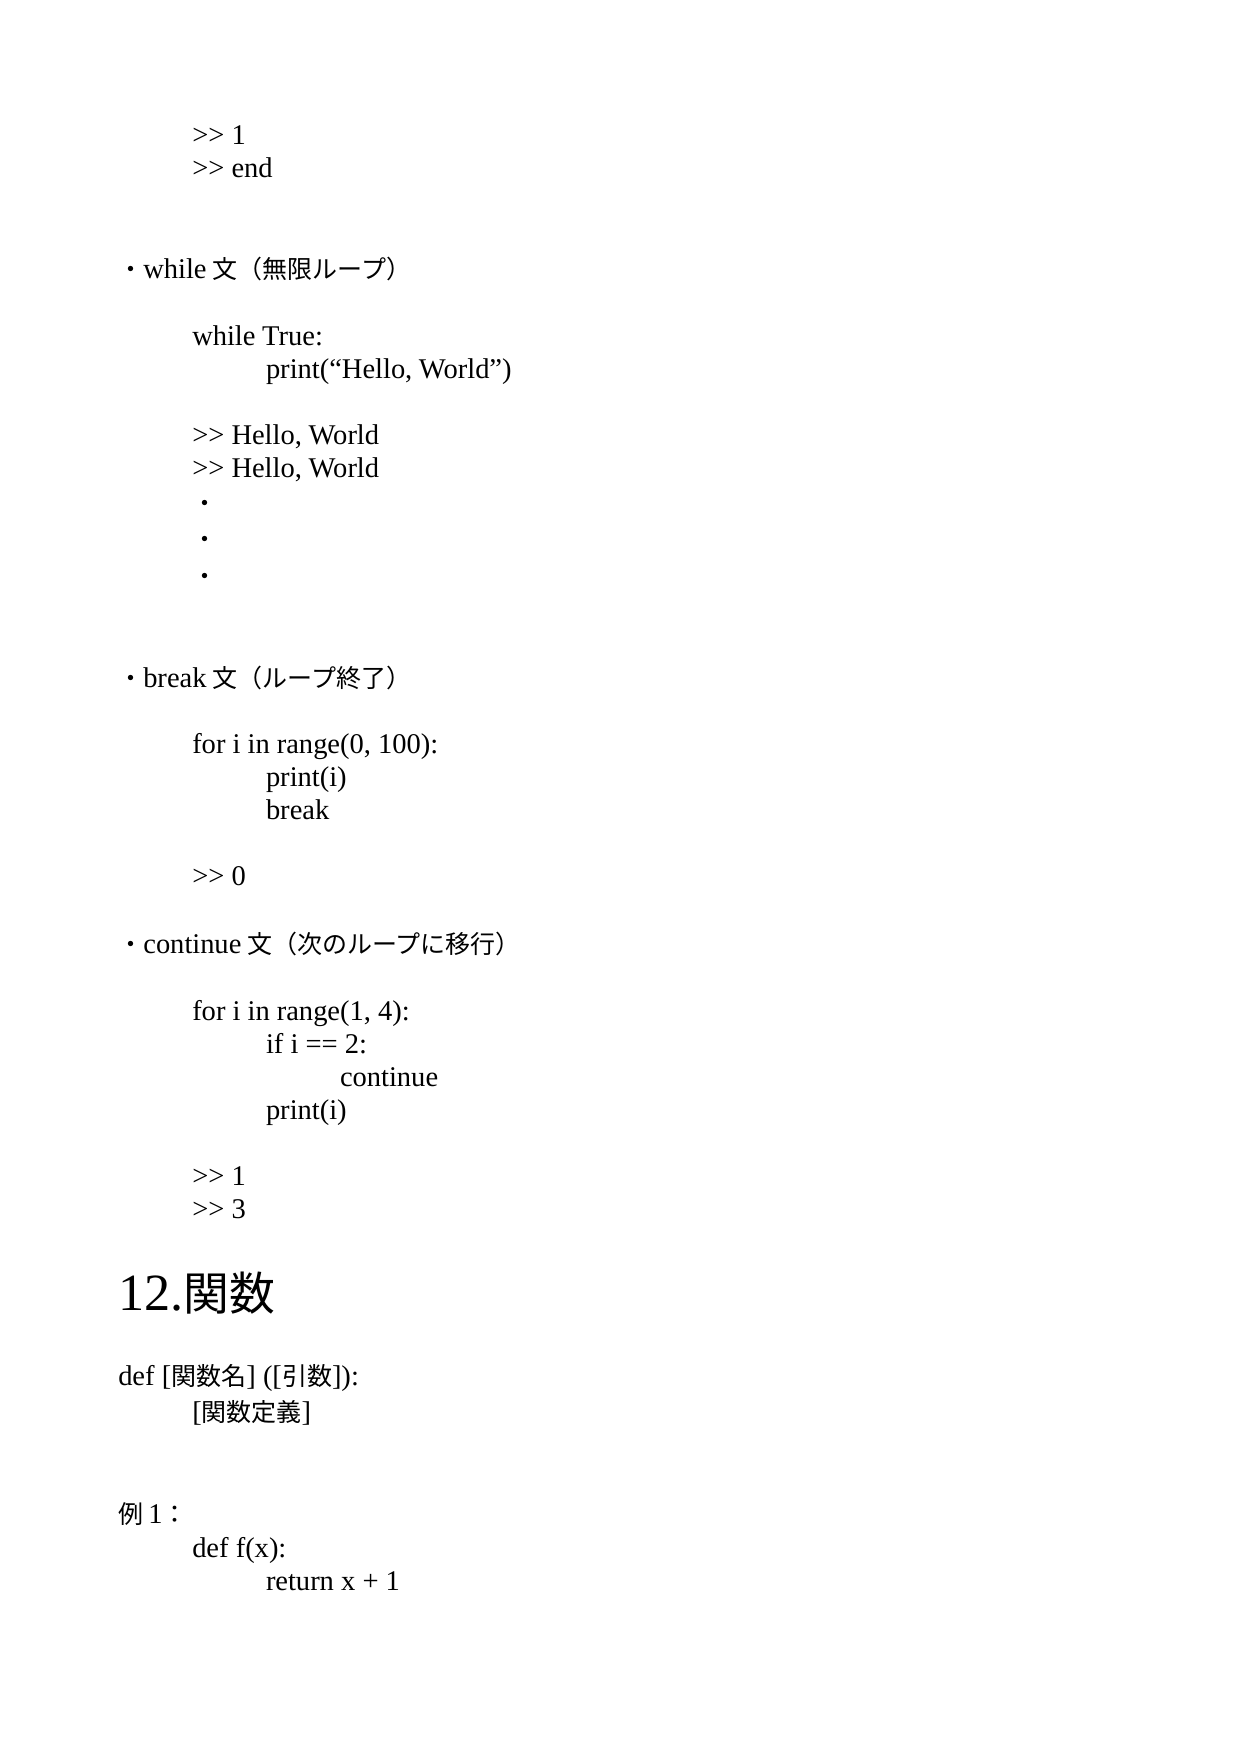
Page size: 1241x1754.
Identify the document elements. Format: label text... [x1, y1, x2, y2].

text print(“Hello, World”) [118, 352, 1122, 385]
text [関数定義] [118, 1393, 1122, 1429]
text >> 1 [118, 118, 1122, 151]
text >> Hello, World [118, 451, 1122, 483]
text ・ [118, 483, 1122, 520]
text >> end [118, 151, 1122, 184]
text print(i) [118, 760, 1122, 793]
text ・ [118, 556, 1122, 592]
text >> 1 [118, 1158, 1122, 1191]
text break [118, 793, 1122, 826]
text if i == 2: [118, 1027, 1122, 1060]
text def [関数名] ([引数]): [118, 1357, 1122, 1393]
text return x + 1 [118, 1564, 1122, 1597]
text ・break文（ループ終了） [118, 658, 1122, 694]
text for i in range(1, 4): [118, 994, 1122, 1027]
text for i in range(0, 100): [118, 727, 1122, 760]
text ・ [118, 520, 1122, 556]
text 例1： [118, 1495, 1122, 1531]
text ・continue文（次のループに移行） [118, 925, 1122, 961]
text print(i) [118, 1093, 1122, 1126]
text ・while文（無限ループ） [118, 250, 1122, 286]
text 12.関数 [118, 1257, 1122, 1324]
text while True: [118, 319, 1122, 352]
text >> 0 [118, 859, 1122, 892]
text def f(x): [118, 1531, 1122, 1564]
text >> 3 [118, 1191, 1122, 1224]
text >> Hello, World [118, 418, 1122, 451]
text continue [118, 1060, 1122, 1093]
